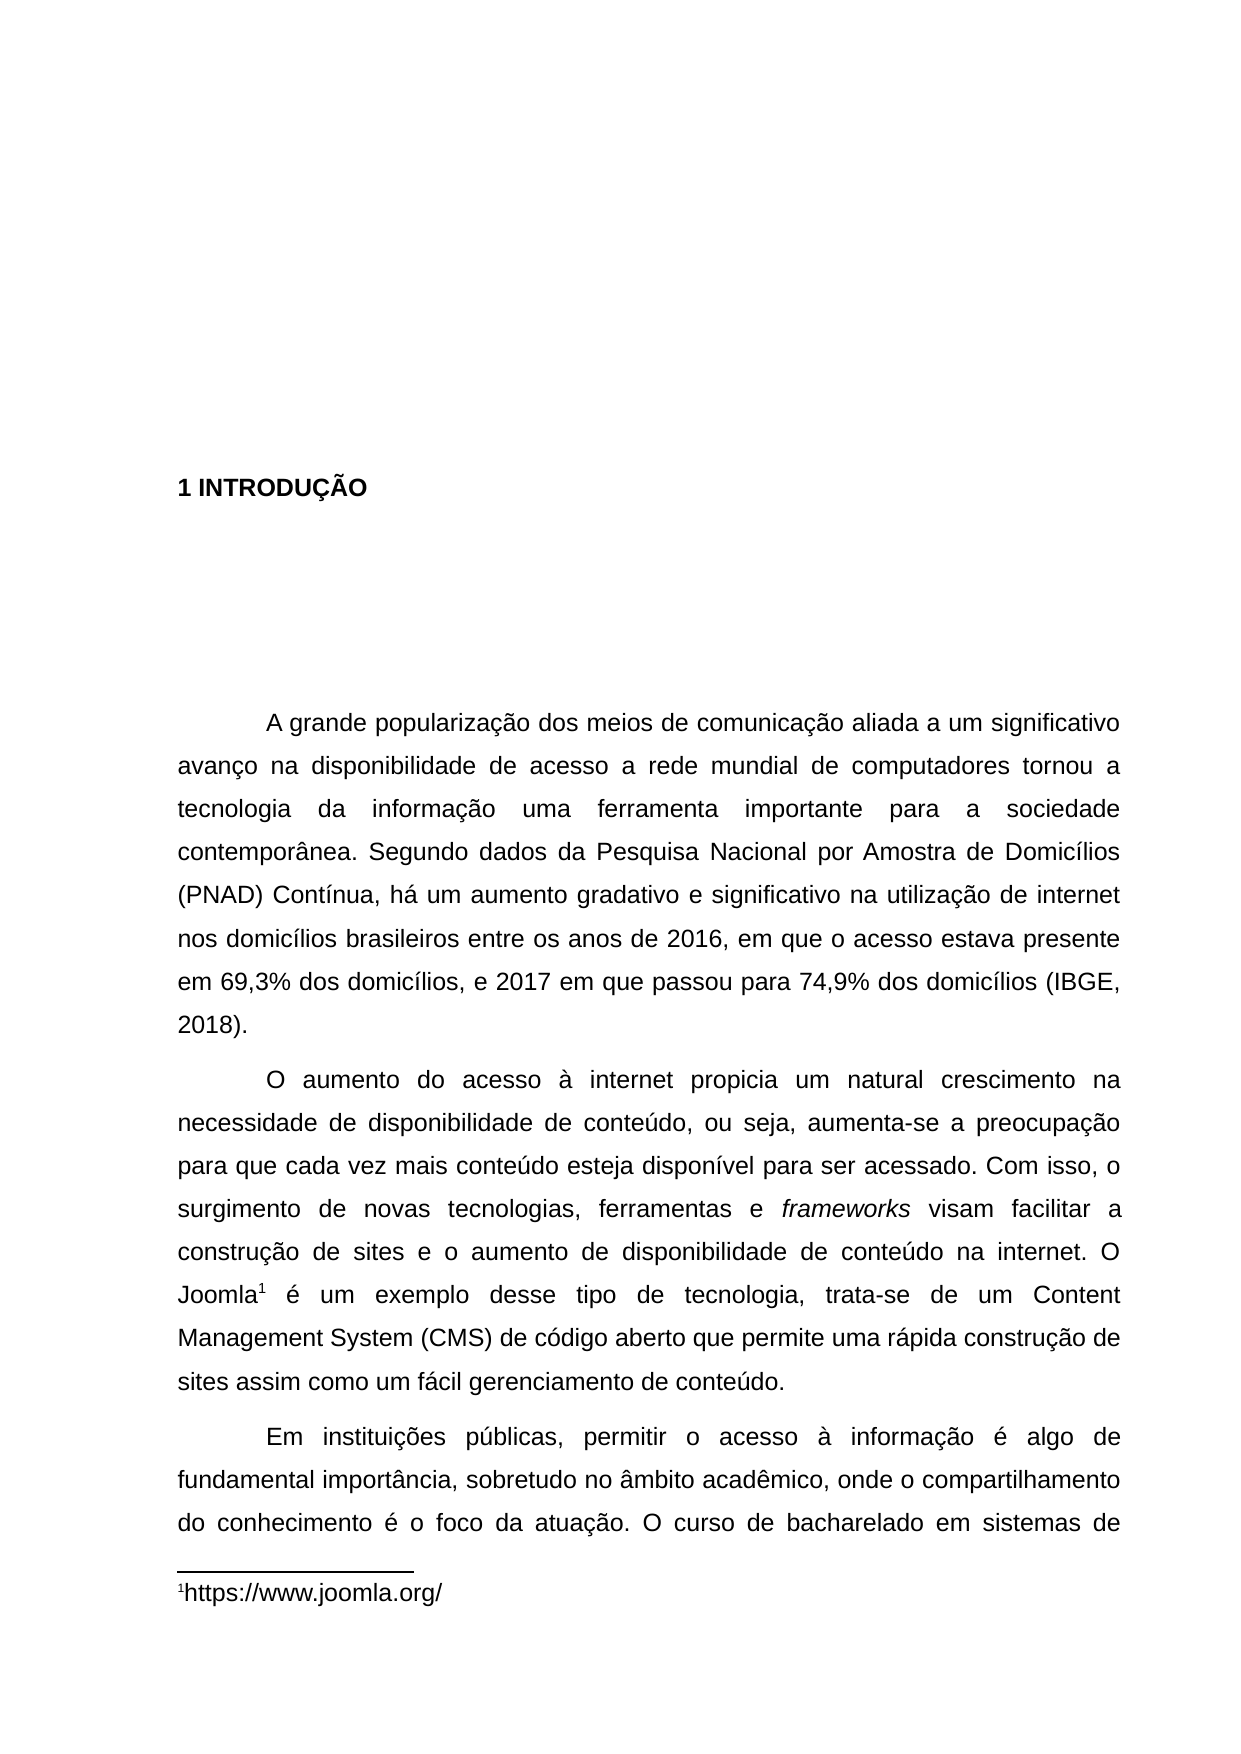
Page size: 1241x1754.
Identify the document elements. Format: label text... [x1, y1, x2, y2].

text Em instituições públicas, permitir o acesso à informação é algo de fundamental importância, sobretudo no âmbito acadêmico, onde o compartilhamento do conhecimento é o foco da atuação. O curso de bacharelado em sistemas de [177, 1421, 1122, 1536]
text A grande popularização dos meios de comunicação aliada a um significativo avanço na disponibilidade de acesso a rede mundial de computadores tornou a tecnologia da informação uma ferramenta importante para a sociedade contemporânea. Segundo dados da Pesquisa Nacional por Amostra de Domicílios (PNAD) Contínua, há um aumento gradativo e significativo na utilização de internet nos domicílios brasileiros entre os anos de 2016, em que o acesso estava presente em 69,3% dos domicílios, e 2017 em que passou para 74,9% dos domicílios (IBGE, 2018). [177, 708, 1122, 1038]
text 1 Introdução [177, 472, 1122, 501]
text O aumento do acesso à internet propicia um natural crescimento na necessidade de disponibilidade de conteúdo, ou seja, aumenta-se a preocupação para que cada vez mais conteúdo esteja disponível para ser acessado. Com isso, o surgimento de novas tecnologias, ferramentas e frameworks visam facilitar a construção de sites e o aumento de disponibilidade de conteúdo na internet. O Joomla é um exemplo desse tipo de tecnologia, trata-se de um Content Management System (CMS) de código aberto que permite uma rápida construção de sites assim como um fácil gerenciamento de conteúdo. [177, 1065, 1122, 1395]
text https://www.joomla.org/ [177, 1578, 1122, 1606]
